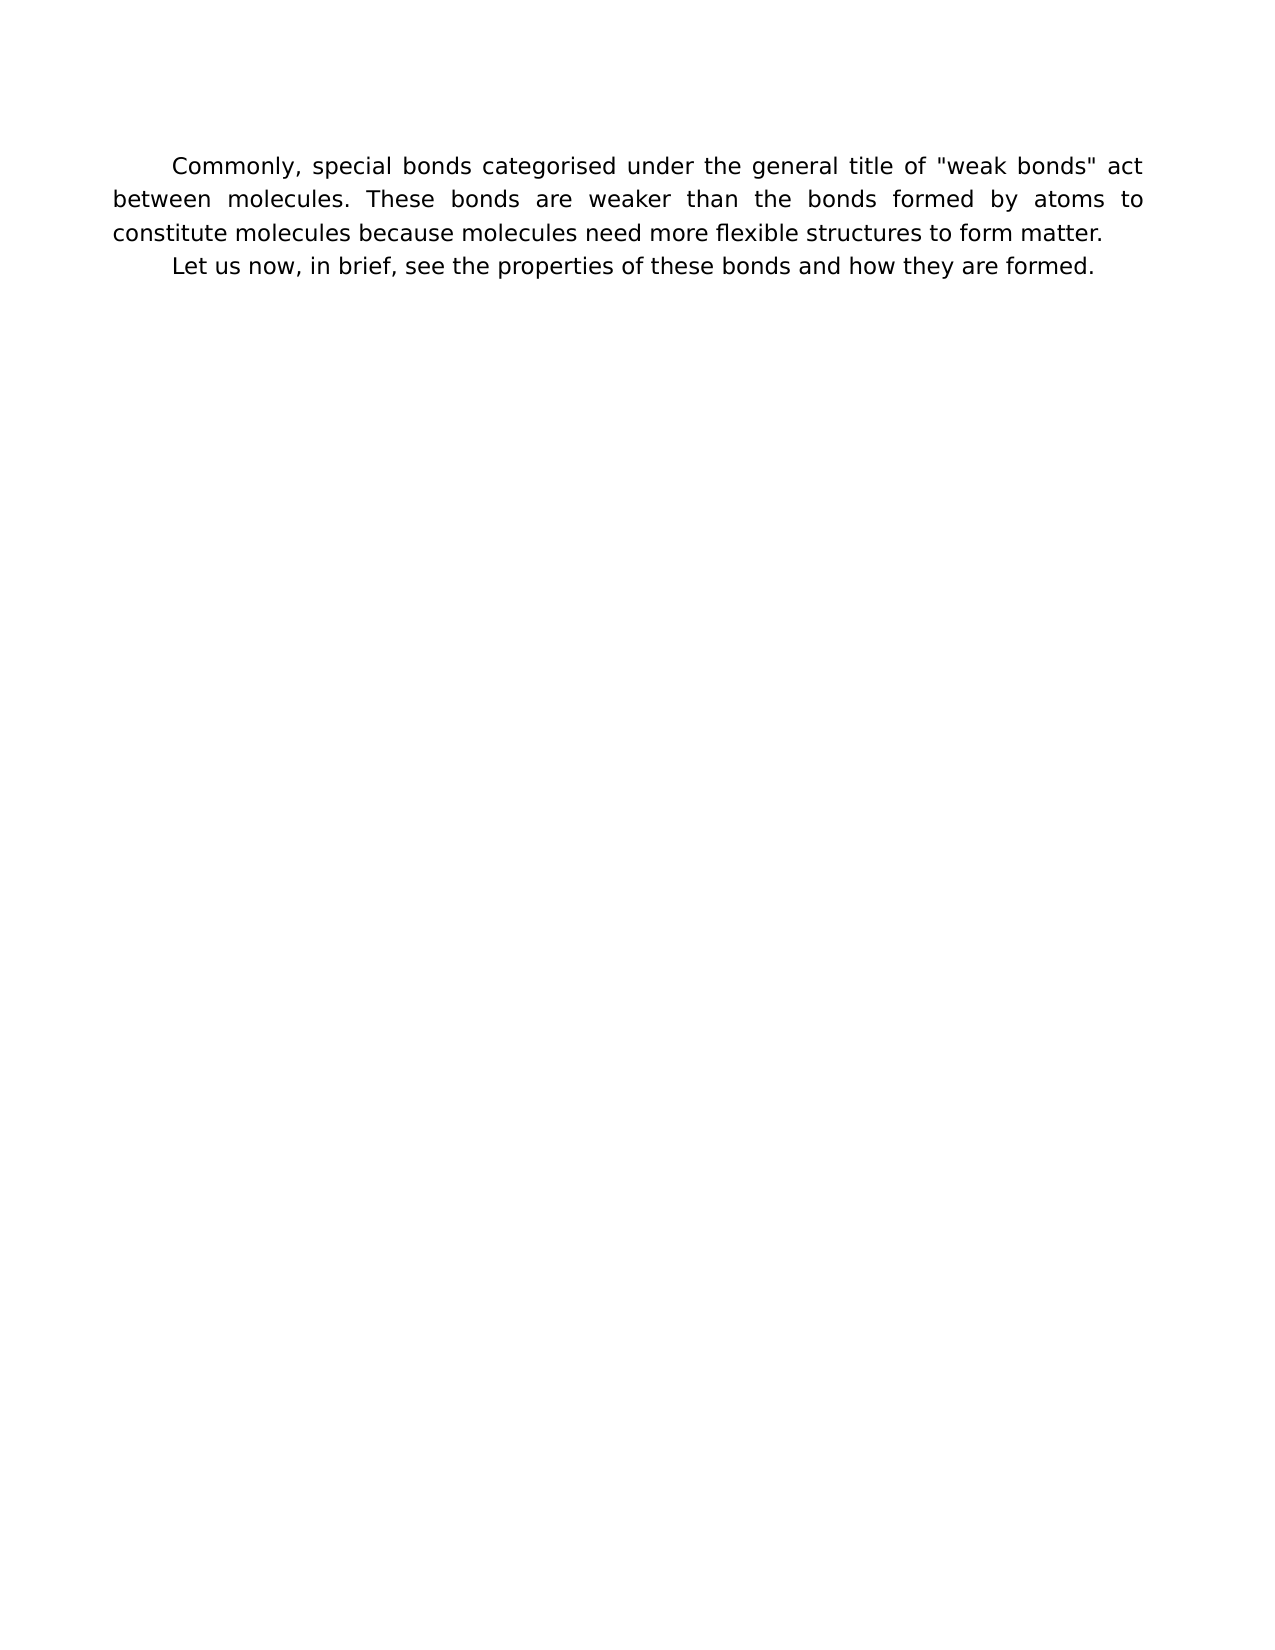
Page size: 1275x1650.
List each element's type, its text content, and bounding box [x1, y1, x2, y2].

text Let us now, in brief, see the properties of these bonds and how they are formed. [112, 248, 1145, 281]
text Commonly, special bonds categorised under the general title of "weak bonds" act between molecules. These bonds are weaker than the bonds formed by atoms to constitute molecules because molecules need more flexible structures to form matter. [112, 148, 1145, 248]
